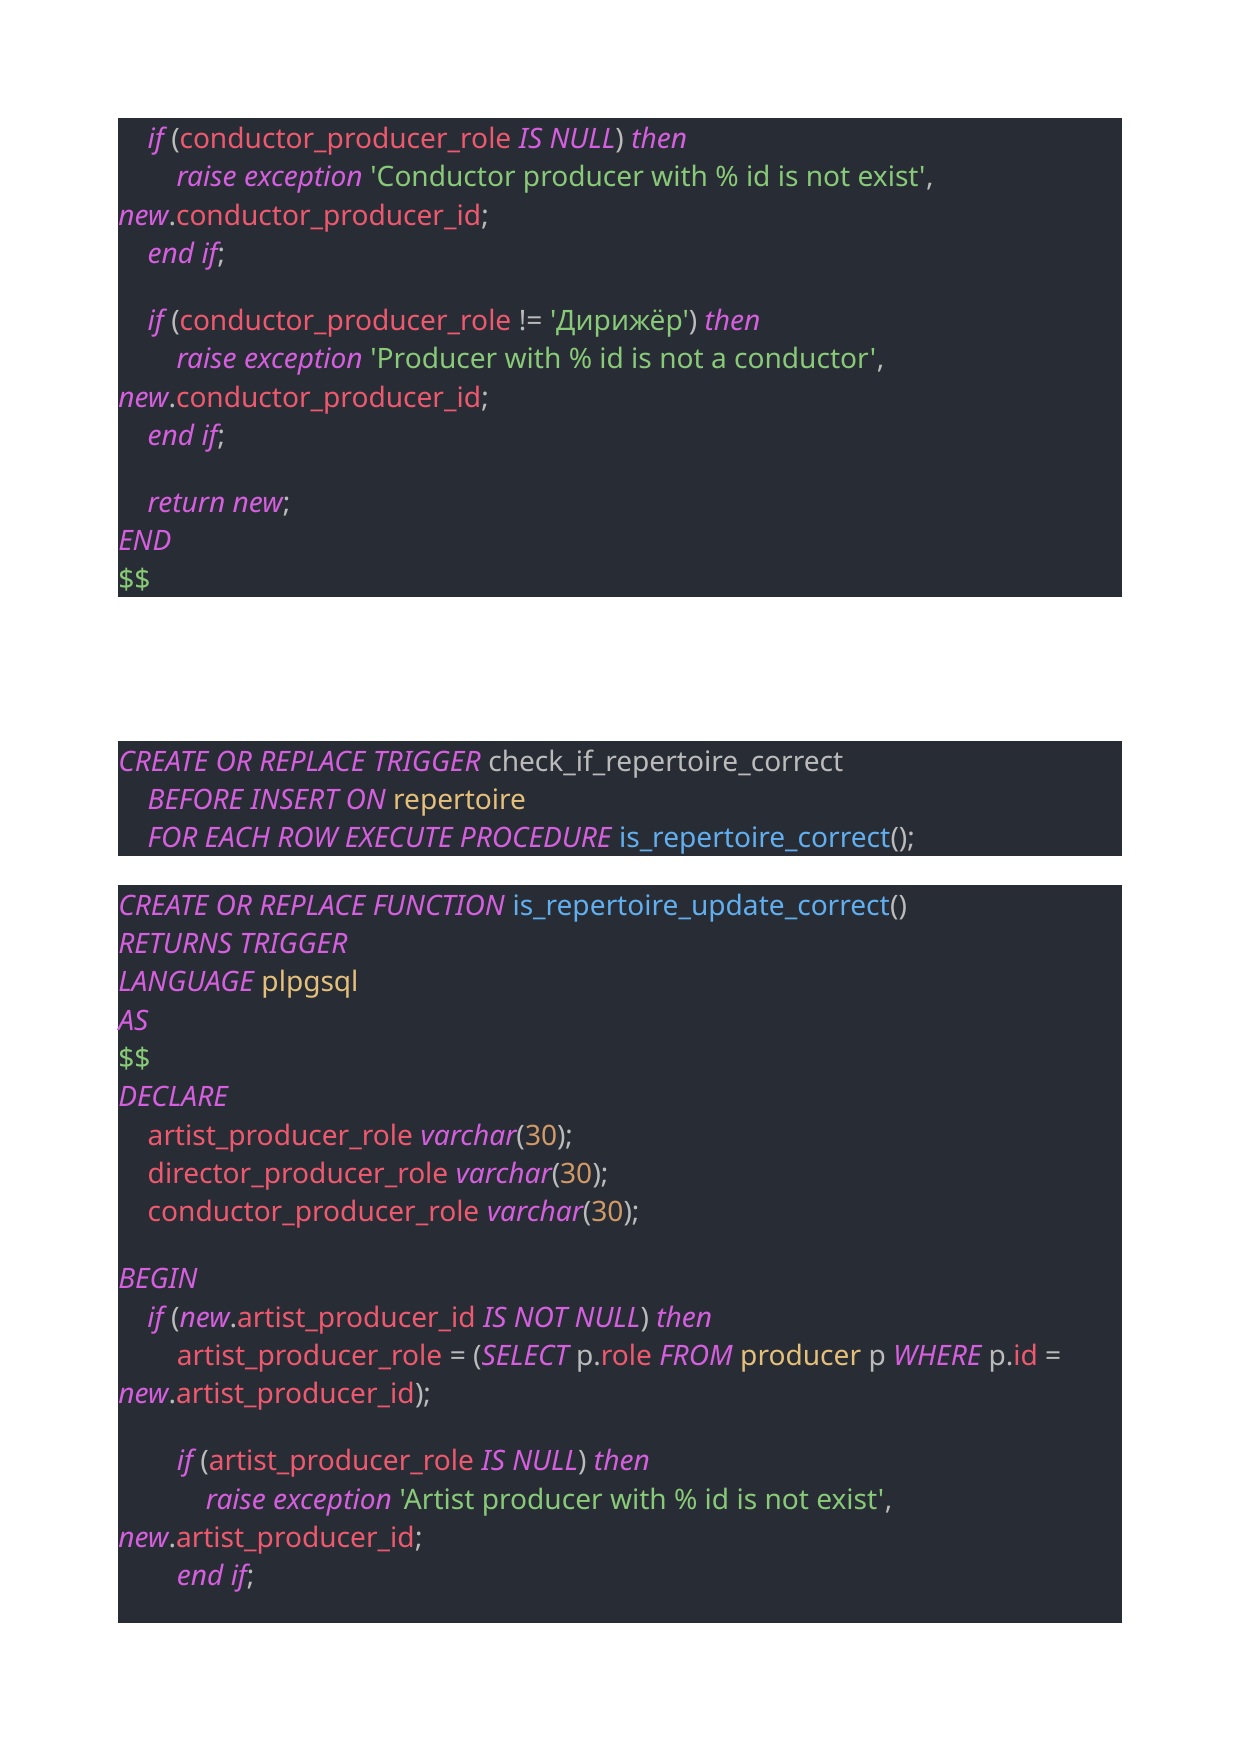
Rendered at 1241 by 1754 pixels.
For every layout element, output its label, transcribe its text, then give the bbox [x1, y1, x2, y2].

text CREATE OR REPLACE TRIGGER check_if_repertoire_correct BEFORE INSERT ON repertoire FOR EACH ROW EXECUTE PROCEDURE is_repertoire_correct(); [118, 741, 1122, 856]
text CREATE OR REPLACE FUNCTION is_repertoire_update_correct() RETURNS TRIGGER LANGUAGE plpgsql AS $$ DECLARE artist_producer_role varchar(30); director_producer_role varchar(30); conductor_producer_role varchar(30); BEGIN if (new.artist_producer_id IS NOT NULL) then artist_producer_role = (SELECT p.role FROM producer p WHERE p.id = new.artist_producer_id); if (artist_producer_role IS NULL) then raise exception 'Artist producer with % id is not exist', new.artist_producer_id; end if; [118, 885, 1122, 1623]
text if (conductor_producer_role IS NULL) then raise exception 'Conductor producer with % id is not exist', new.conductor_producer_id; end if; if (conductor_producer_role != 'Дирижёр') then raise exception 'Producer with % id is not a conductor', new.conductor_producer_id; end if; return new; END $$ [118, 118, 1122, 597]
